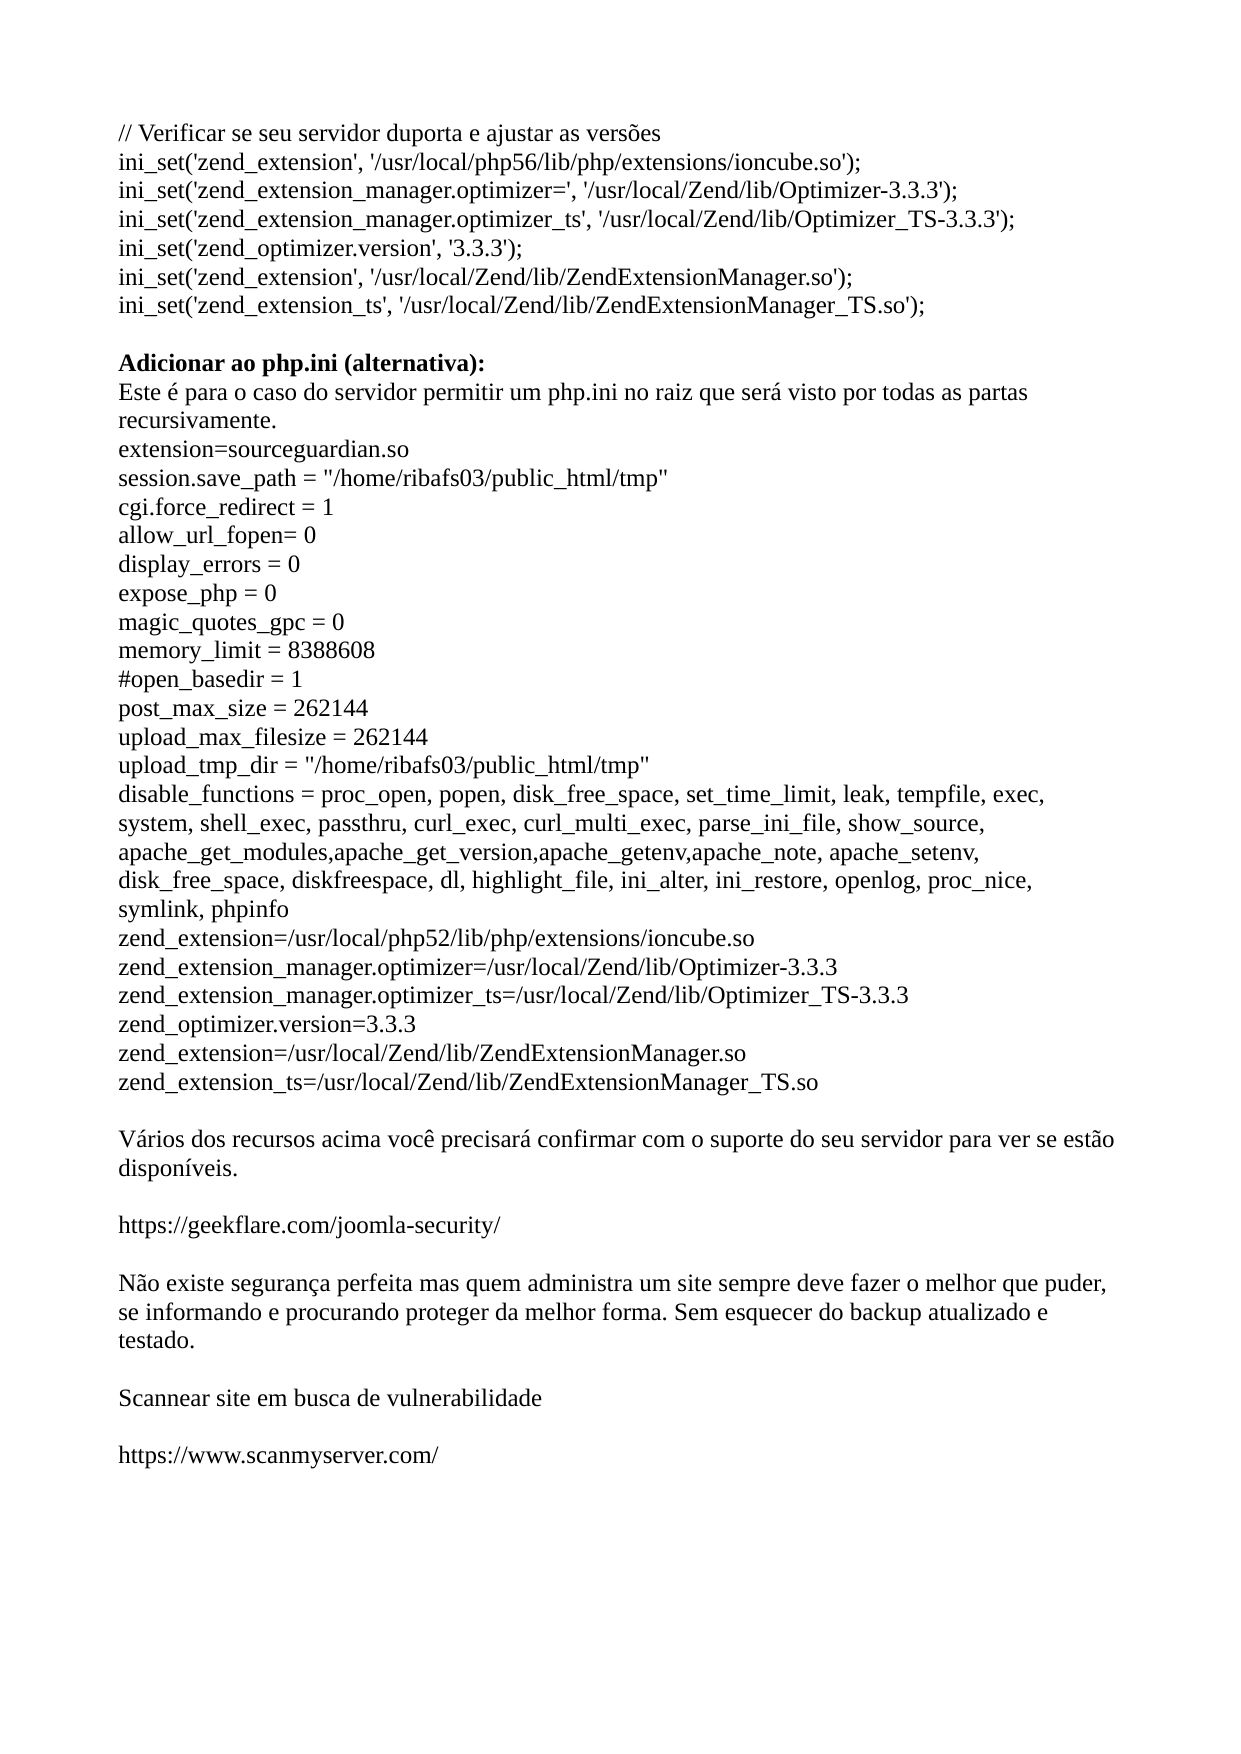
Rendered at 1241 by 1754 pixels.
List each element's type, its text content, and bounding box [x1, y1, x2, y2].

text memory_limit = 8388608 [118, 636, 1122, 664]
text ini_set('zend_extension_ts', '/usr/local/Zend/lib/ZendExtensionManager_TS.so'); [118, 291, 1122, 319]
text cgi.force_redirect = 1 [118, 492, 1122, 521]
text ini_set('zend_extension_manager.optimizer_ts', '/usr/local/Zend/lib/Optimizer_TS-3.3.3'); [118, 204, 1122, 233]
text upload_tmp_dir = "/home/ribafs03/public_html/tmp" [118, 751, 1122, 779]
text Adicionar ao php.ini (alternativa): [118, 348, 1122, 377]
text #open_basedir = 1 [118, 664, 1122, 693]
text zend_extension=/usr/local/Zend/lib/ZendExtensionManager.so [118, 1038, 1122, 1067]
text zend_extension=/usr/local/php52/lib/php/extensions/ioncube.so [118, 923, 1122, 952]
text disk_free_space, diskfreespace, dl, highlight_file, ini_alter, ini_restore, openlog, proc_nice, [118, 866, 1122, 894]
text https://www.scanmyserver.com/ [118, 1441, 1122, 1469]
text recursivamente. [118, 406, 1122, 434]
text session.save_path = "/home/ribafs03/public_html/tmp" [118, 463, 1122, 492]
text zend_optimizer.version=3.3.3 [118, 1009, 1122, 1038]
text Não existe segurança perfeita mas quem administra um site sempre deve fazer o melhor que puder, se informando e procurando proteger da melhor forma. Sem esquecer do backup atualizado e testado. [118, 1268, 1122, 1354]
text Este é para o caso do servidor permitir um php.ini no raiz que será visto por todas as partas [118, 377, 1122, 406]
text system, shell_exec, passthru, curl_exec, curl_multi_exec, parse_ini_file, show_source, [118, 808, 1122, 837]
text display_errors = 0 [118, 549, 1122, 578]
text symlink, phpinfo [118, 894, 1122, 923]
text Scannear site em busca de vulnerabilidade [118, 1383, 1122, 1412]
text Vários dos recursos acima você precisará confirmar com o suporte do seu servidor para ver se estão [118, 1124, 1122, 1153]
text ini_set('zend_extension', '/usr/local/Zend/lib/ZendExtensionManager.so'); [118, 262, 1122, 291]
text disponíveis. [118, 1153, 1122, 1182]
text upload_max_filesize = 262144 [118, 722, 1122, 751]
text // Verificar se seu servidor duporta e ajustar as versões [118, 118, 1122, 147]
text expose_php = 0 [118, 578, 1122, 607]
text extension=sourceguardian.so [118, 434, 1122, 463]
text ini_set('zend_optimizer.version', '3.3.3'); [118, 233, 1122, 262]
text ini_set('zend_extension', '/usr/local/php56/lib/php/extensions/ioncube.so'); [118, 147, 1122, 176]
text apache_get_modules,apache_get_version,apache_getenv,apache_note, apache_setenv, [118, 837, 1122, 866]
text disable_functions = proc_open, popen, disk_free_space, set_time_limit, leak, tempfile, exec, [118, 779, 1122, 808]
text zend_extension_manager.optimizer=/usr/local/Zend/lib/Optimizer-3.3.3 [118, 952, 1122, 981]
text ini_set('zend_extension_manager.optimizer=', '/usr/local/Zend/lib/Optimizer-3.3.3'); [118, 176, 1122, 204]
text zend_extension_ts=/usr/local/Zend/lib/ZendExtensionManager_TS.so [118, 1067, 1122, 1096]
text https://geekflare.com/joomla-security/ [118, 1211, 1122, 1239]
text zend_extension_manager.optimizer_ts=/usr/local/Zend/lib/Optimizer_TS-3.3.3 [118, 981, 1122, 1009]
text magic_quotes_gpc = 0 [118, 607, 1122, 636]
text allow_url_fopen= 0 [118, 521, 1122, 549]
text post_max_size = 262144 [118, 693, 1122, 722]
